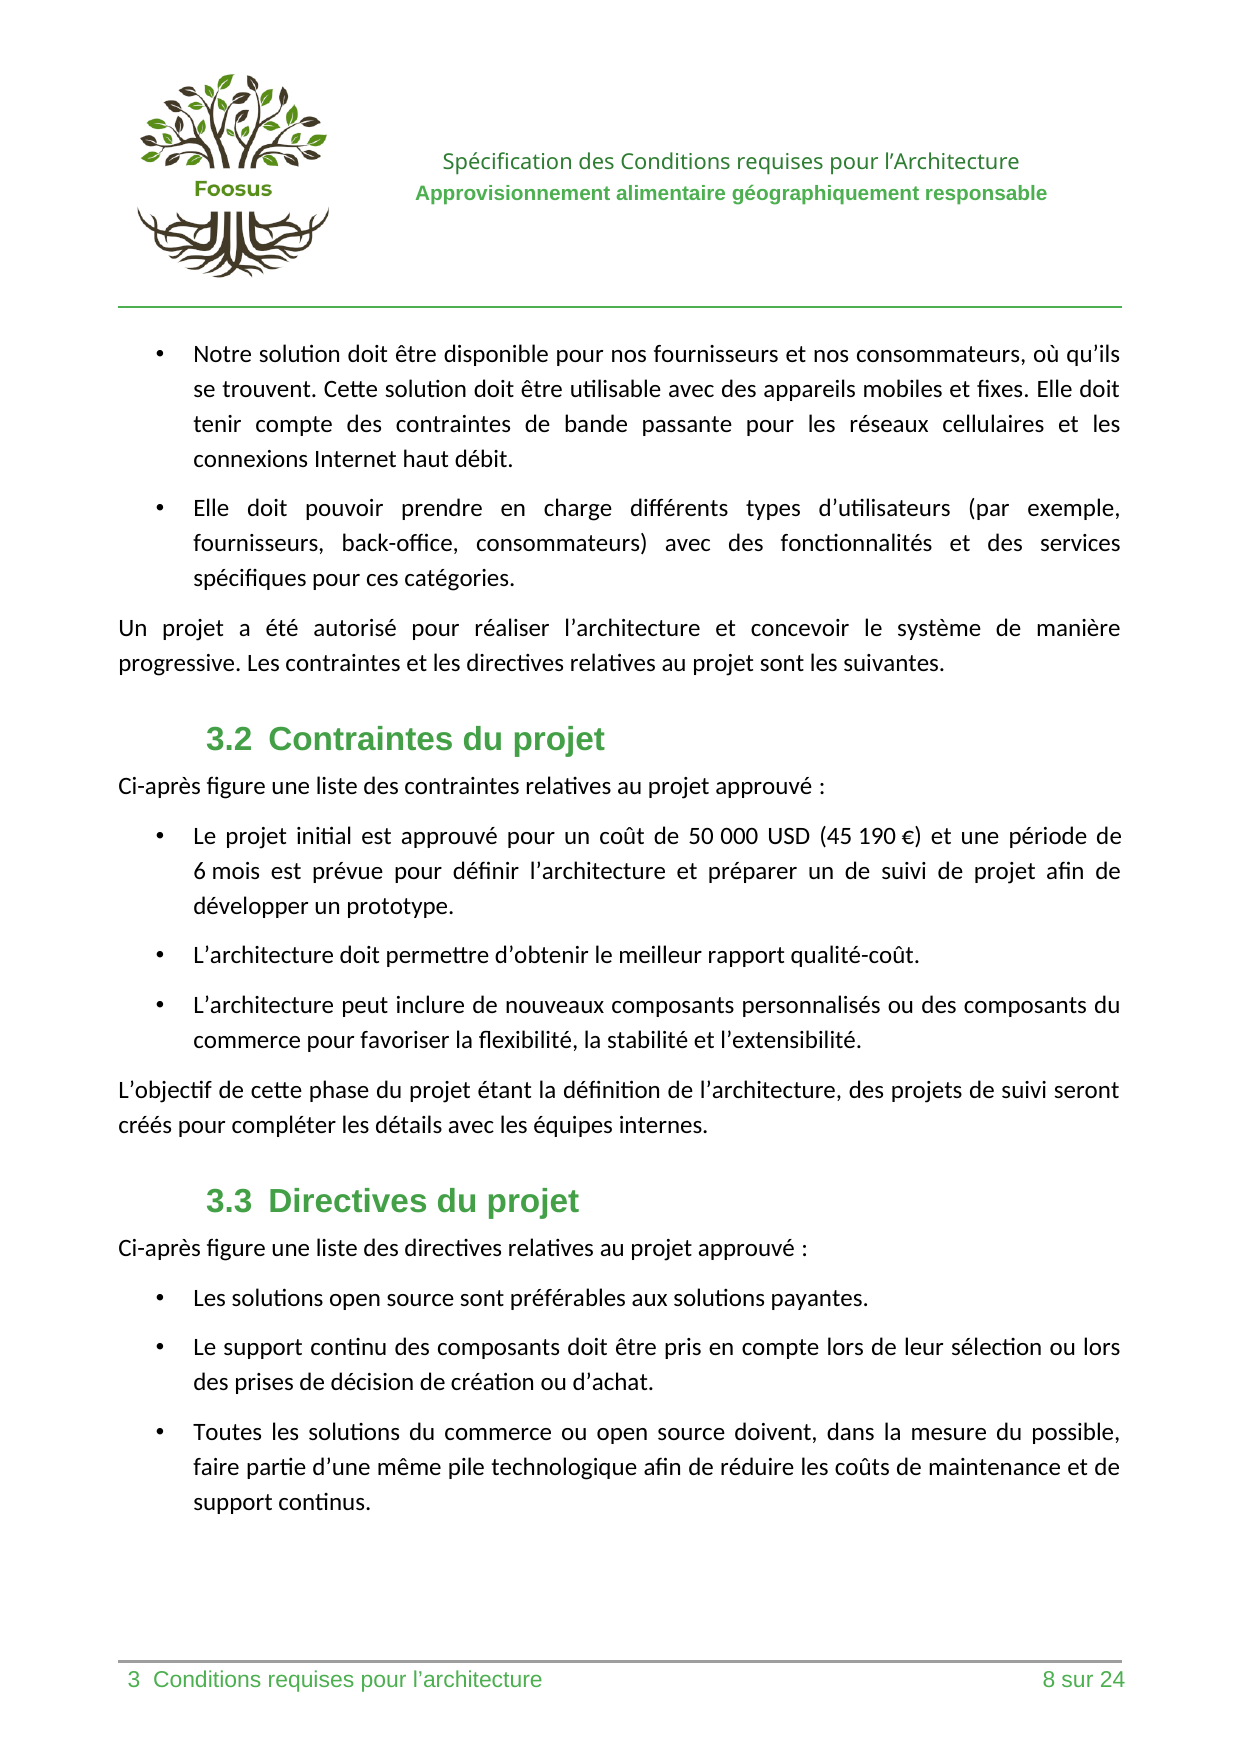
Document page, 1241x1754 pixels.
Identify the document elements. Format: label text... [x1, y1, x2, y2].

list Le projet initial est approuvé pour un coût de 50 000 USD (45 190 €) et une période de 6 mois est prévue pour définir l’architecture et préparer un de suivi de projet afin de développer un prototype. [156, 820, 1122, 921]
list L’architecture peut inclure de nouveaux composants personnalisés ou des composants du commerce pour favoriser la flexibilité, la stabilité et l’extensibilité. [156, 989, 1122, 1055]
picture [126, 67, 340, 284]
subtitle Contraintes du projet [197, 719, 1122, 758]
subtitle Directives du projet [197, 1181, 1122, 1220]
list Le support continu des composants doit être pris en compte lors de leur sélection ou lors des prises de décision de création ou d’achat. [156, 1331, 1122, 1397]
text L’objectif de cette phase du projet étant la définition de l’architecture, des projets de suivi seront créés pour compléter les détails avec les équipes internes. [118, 1074, 1122, 1139]
text Ci-après figure une liste des directives relatives au projet approuvé : [118, 1232, 1122, 1263]
list Les solutions open source sont préférables aux solutions payantes. [156, 1282, 1122, 1312]
list Notre solution doit être disponible pour nos fournisseurs et nos consommateurs, où qu’ils se trouvent. Cette solution doit être utilisable avec des appareils mobiles et fixes. Elle doit tenir compte des contraintes de bande passante pour les réseaux cellulaires et les connexions Internet haut débit. [156, 338, 1122, 473]
list L’architecture doit permettre d’obtenir le meilleur rapport qualité-coût. [156, 939, 1122, 970]
text Un projet a été autorisé pour réaliser l’architecture et concevoir le système de manière progressive. Les contraintes et les directives relatives au projet sont les suivantes. [118, 612, 1122, 677]
list Elle doit pouvoir prendre en charge différents types d’utilisateurs (par exemple, fournisseurs, back-office, consommateurs) avec des fonctionnalités et des services spécifiques pour ces catégories. [156, 492, 1122, 593]
list Toutes les solutions du commerce ou open source doivent, dans la mesure du possible, faire partie d’une même pile technologique afin de réduire les coûts de maintenance et de support continus. [156, 1416, 1122, 1516]
text Ci-après figure une liste des contraintes relatives au projet approuvé : [118, 770, 1122, 801]
